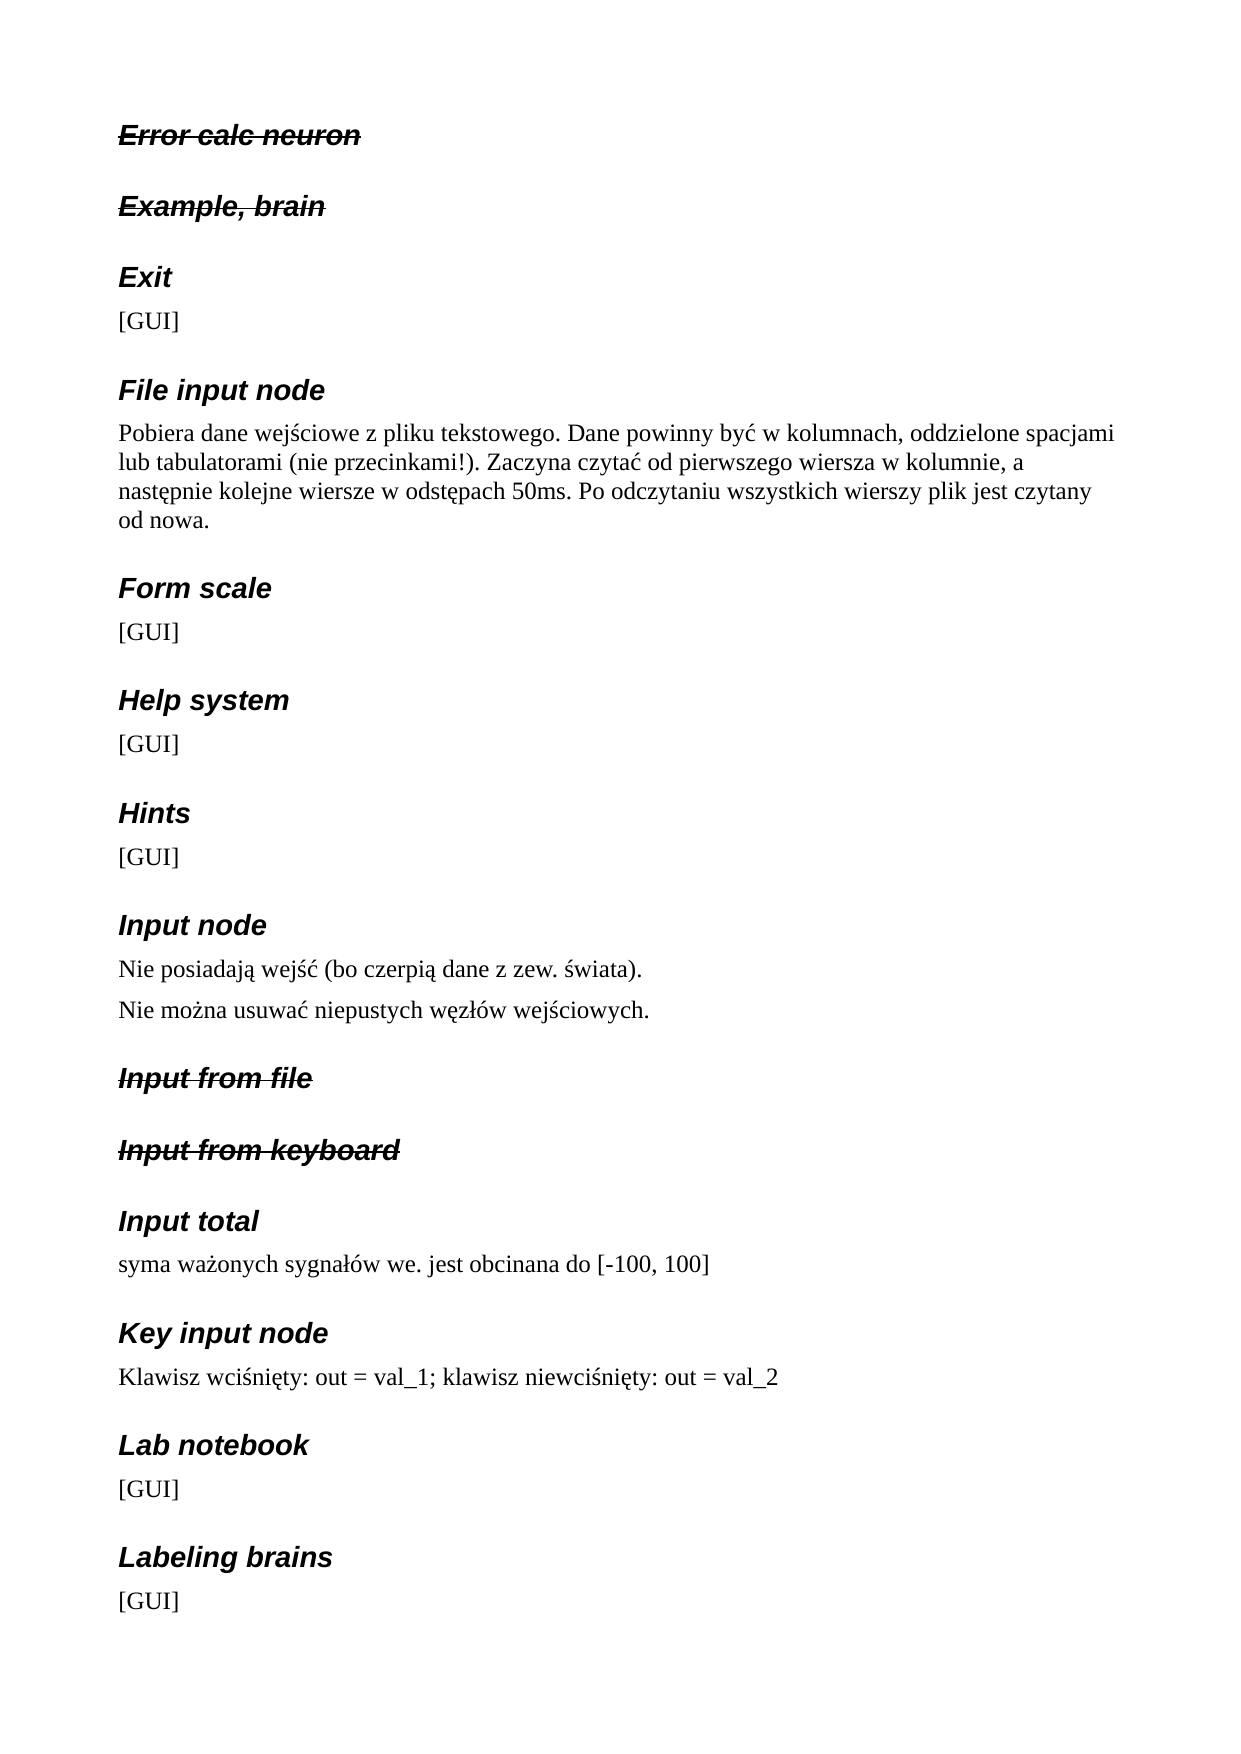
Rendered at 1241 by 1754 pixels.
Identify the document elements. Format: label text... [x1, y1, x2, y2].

text Klawisz wciśnięty: out = val_1; klawisz niewciśnięty: out = val_2 [118, 1362, 1122, 1391]
subtitle Labeling brains [118, 1540, 1122, 1574]
subtitle Hints [118, 796, 1122, 829]
subtitle Input total [118, 1203, 1122, 1237]
text Nie można usuwać niepustych węzłów wejściowych. [118, 995, 1122, 1024]
subtitle Input node [118, 908, 1122, 941]
subtitle Help system [118, 683, 1122, 717]
subtitle Form scale [118, 571, 1122, 604]
text [GUI] [118, 617, 1122, 646]
subtitle Example, brain [118, 189, 1122, 223]
subtitle File input node [118, 372, 1122, 406]
text [GUI] [118, 1586, 1122, 1615]
text Nie posiadają wejść (bo czerpią dane z zew. świata). [118, 954, 1122, 983]
subtitle Error calc neuron [118, 118, 1122, 152]
text syma ważonych sygnałów we. jest obcinana do [-100, 100] [118, 1249, 1122, 1278]
subtitle Input from file [118, 1061, 1122, 1095]
text [GUI] [118, 729, 1122, 758]
subtitle Lab notebook [118, 1428, 1122, 1462]
text Pobiera dane wejściowe z pliku tekstowego. Dane powinny być w kolumnach, oddzielone spacjami lub tabulatorami (nie przecinkami!). Zaczyna czytać od pierwszego wiersza w kolumnie, a następnie kolejne wiersze w odstępach 50ms. Po odczytaniu wszystkich wierszy plik jest czytany od nowa. [118, 418, 1122, 533]
subtitle Input from keyboard [118, 1132, 1122, 1166]
text [GUI] [118, 306, 1122, 335]
subtitle Exit [118, 260, 1122, 294]
subtitle Key input node [118, 1316, 1122, 1349]
text [GUI] [118, 1474, 1122, 1503]
text [GUI] [118, 842, 1122, 870]
